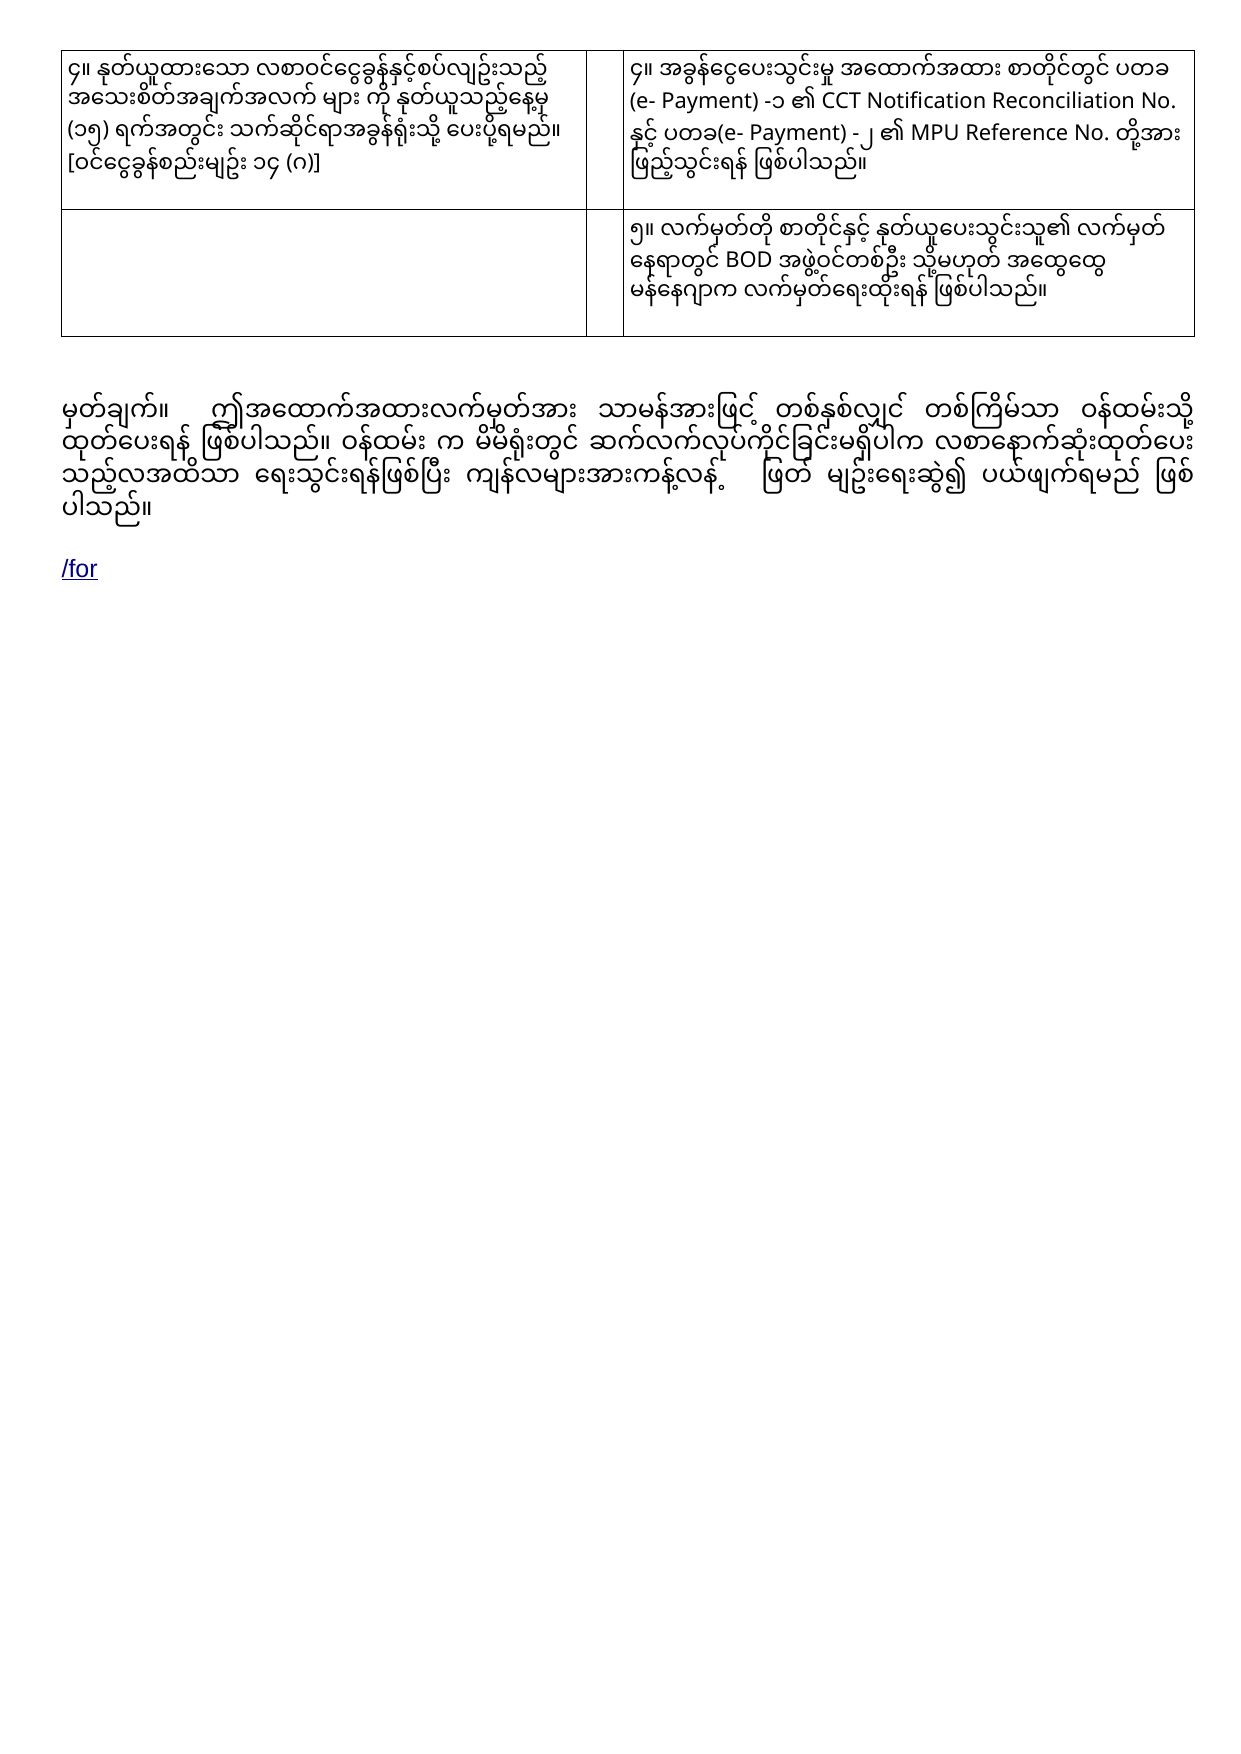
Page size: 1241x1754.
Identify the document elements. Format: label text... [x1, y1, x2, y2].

table_header မှတ်ချက်။ ဤအထောက်အထားလက်မှတ်အား သာမန်အားဖြင့် တစ်နှစ်လျှင် တစ်ကြိမ်သာ ဝန်ထမ်းသို့ ထုတ်‌ပေးရန် ဖြစ်ပါသည်။ ဝန်ထမ်း က မိမိရုံးတွင် ဆက်လက်လုပ်ကိုင်ခြင်းမရှိပါက လစာနောက်ဆုံးထုတ်ပေးသည့်လအထိသာ ရေးသွင်းရန်ဖြစ်ပြီး ကျန်လများအားကန့်လန့် ဖြတ် မျဥ်းရေးဆွဲ၍ ပယ်ဖျက်ရမည် ဖြစ်ပါသည်။ [61, 395, 1194, 554]
table_cell ၅။ လက်မှတ်တို စာတိုင်နှင့် နုတ်ယူပေးသွင်းသူ၏ လက်မှတ်နေရာတွင် BOD အဖွဲ့ဝင်တစ်ဦး သို့မဟုတ် အထွေထွေမန်နေဂျာက လက်မှတ်ရေးထိုးရန် ဖြစ်ပါသည်။ [624, 210, 1194, 336]
table_cell ၄။ နုတ်ယူထားသော လစာဝင်ငွေခွန်နှင့်စပ်လျဥ်းသည့် အသေးစိတ်အချက်အလက် များ ကို နုတ်ယူသည့်နေ့မှ (၁၅) ရက်အတွင်း သက်ဆိုင်ရာအခွန်ရုံးသို့ ပေးပို့ရမည်။ [ဝင်ငွေခွန်စည်းမျဥ်း ၁၄ (ဂ)] [62, 51, 586, 209]
table_cell [62, 210, 586, 336]
table_cell ၄။ အခွန်ငွေပေးသွင်းမှု အထောက်အထား စာတိုင်တွင် ပတခ (e- Payment) -၁ ၏ CCT Notification Reconciliation No. နှင့် ပတခ(e- Payment) -၂ ၏ MPU Reference No. တို့အား ဖြည့်သွင်းရန် ဖြစ်ပါသည်။ [624, 51, 1194, 209]
table_cell [587, 51, 623, 209]
text /for [61, 554, 1194, 583]
table_cell [587, 210, 623, 336]
